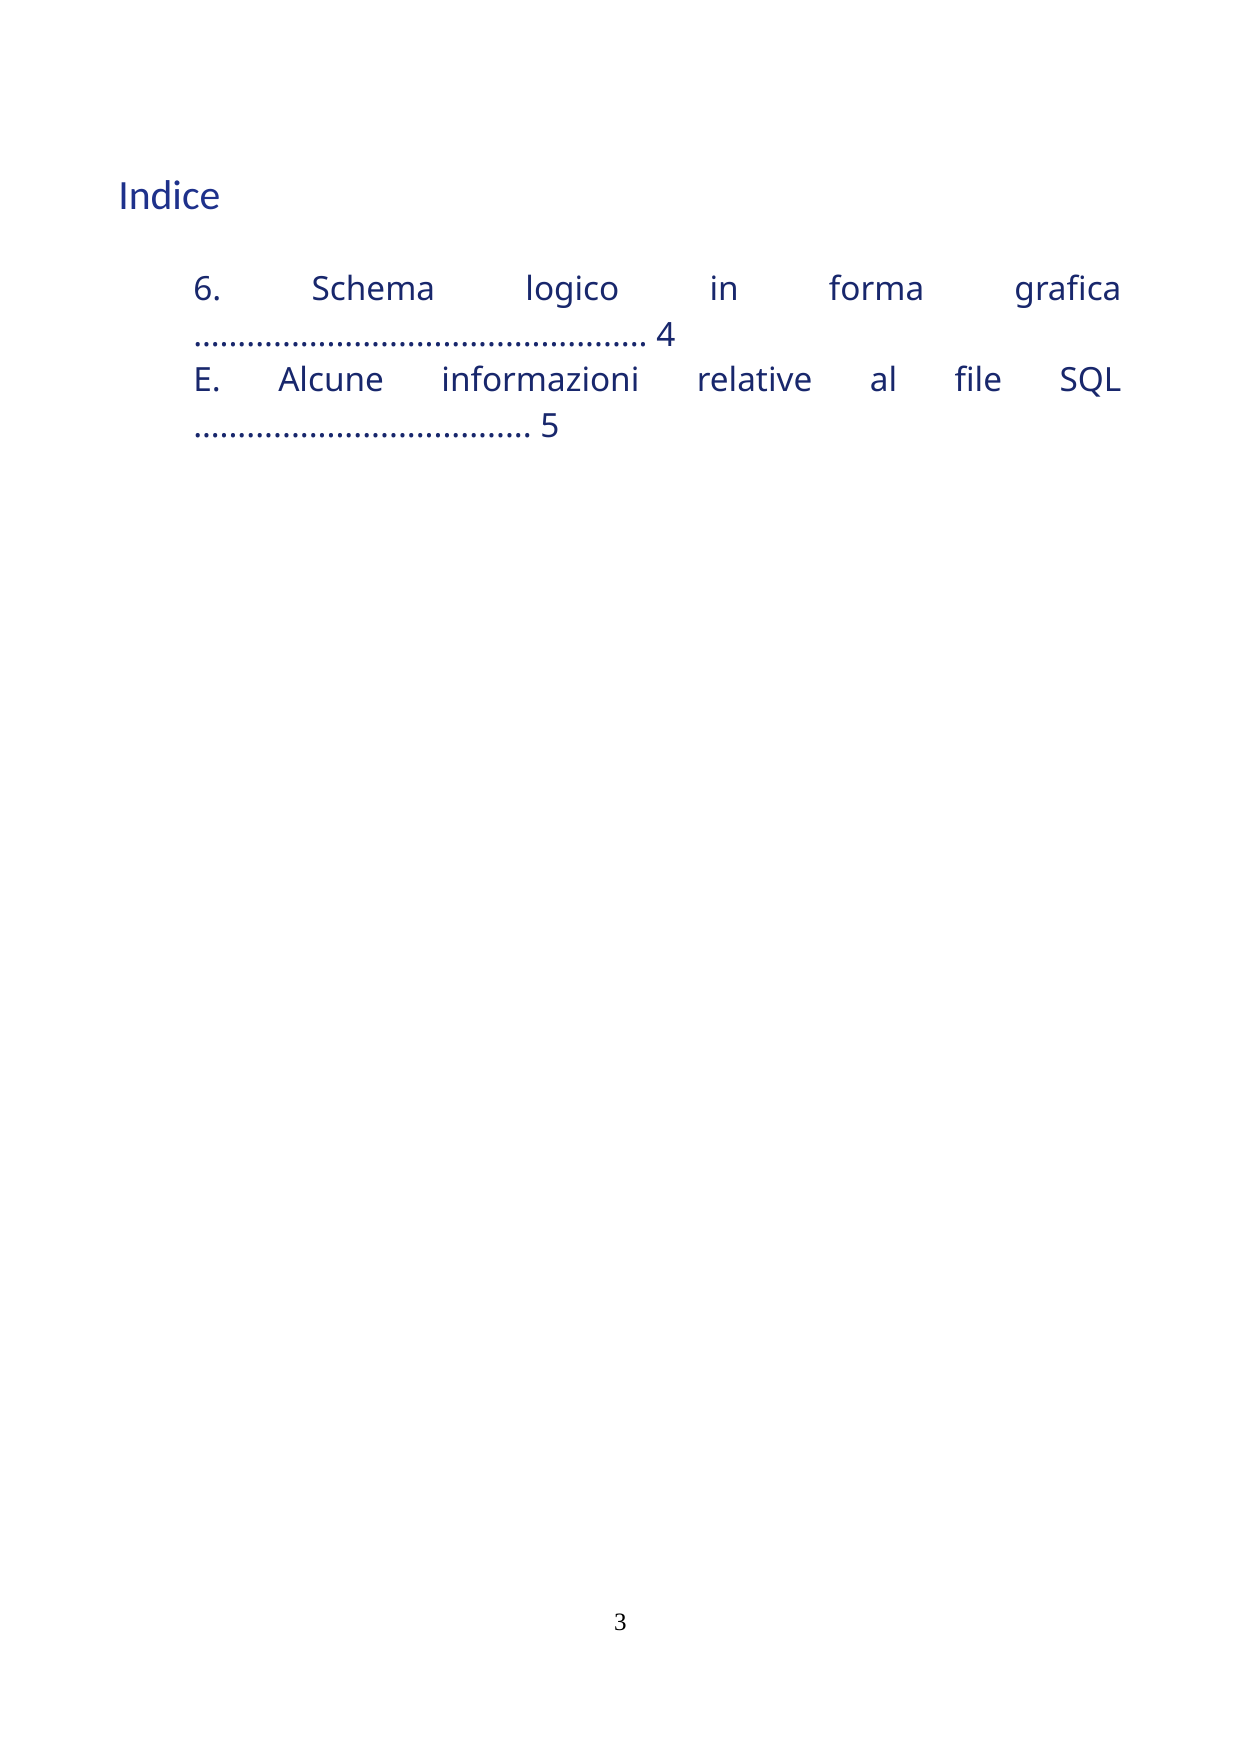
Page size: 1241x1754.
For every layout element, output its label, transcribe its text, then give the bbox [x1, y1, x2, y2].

text Indice [118, 169, 1122, 220]
list E. Alcune informazioni relative al file SQL …................................... 5 [156, 356, 1122, 447]
list 6. Schema logico in forma grafica …................................................ 4 [156, 265, 1122, 356]
